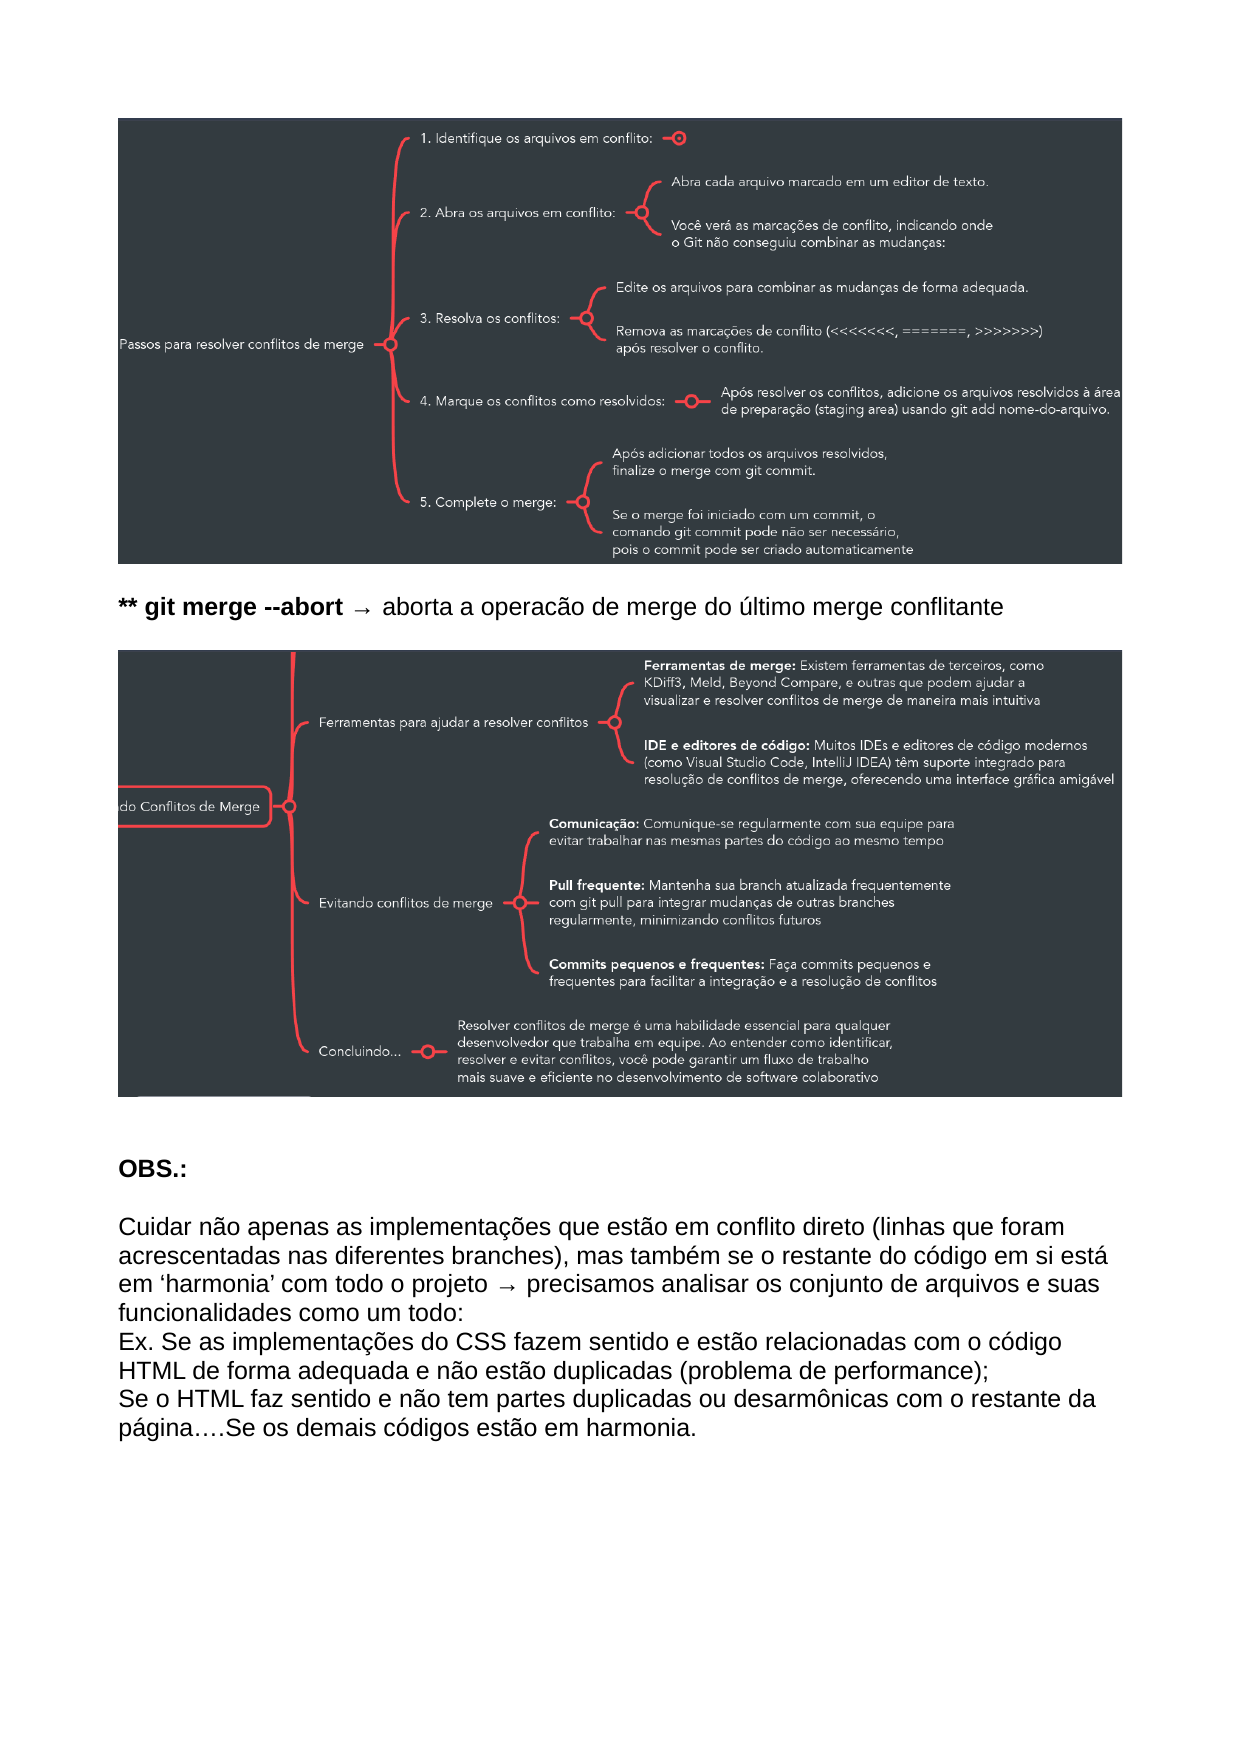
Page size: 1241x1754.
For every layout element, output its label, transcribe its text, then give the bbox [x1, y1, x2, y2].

picture [118, 118, 1123, 564]
picture [118, 650, 1123, 1097]
text OBS.: [118, 1154, 1122, 1183]
text ** git merge --abort → aborta a operacão de merge do último merge conflitante [118, 592, 1122, 621]
text Cuidar não apenas as implementações que estão em conflito direto (linhas que foram acrescentadas nas diferentes branches), mas também se o restante do código em si está em ‘harmonia’ com todo o projeto → precisamos analisar os conjunto de arquivos e suas funcionalidades como um todo: [118, 1212, 1122, 1327]
text Ex. Se as implementações do CSS fazem sentido e estão relacionadas com o código HTML de forma adequada e não estão duplicadas (problema de performance); [118, 1327, 1122, 1384]
text Se o HTML faz sentido e não tem partes duplicadas ou desarmônicas com o restante da página….Se os demais códigos estão em harmonia. [118, 1384, 1122, 1442]
